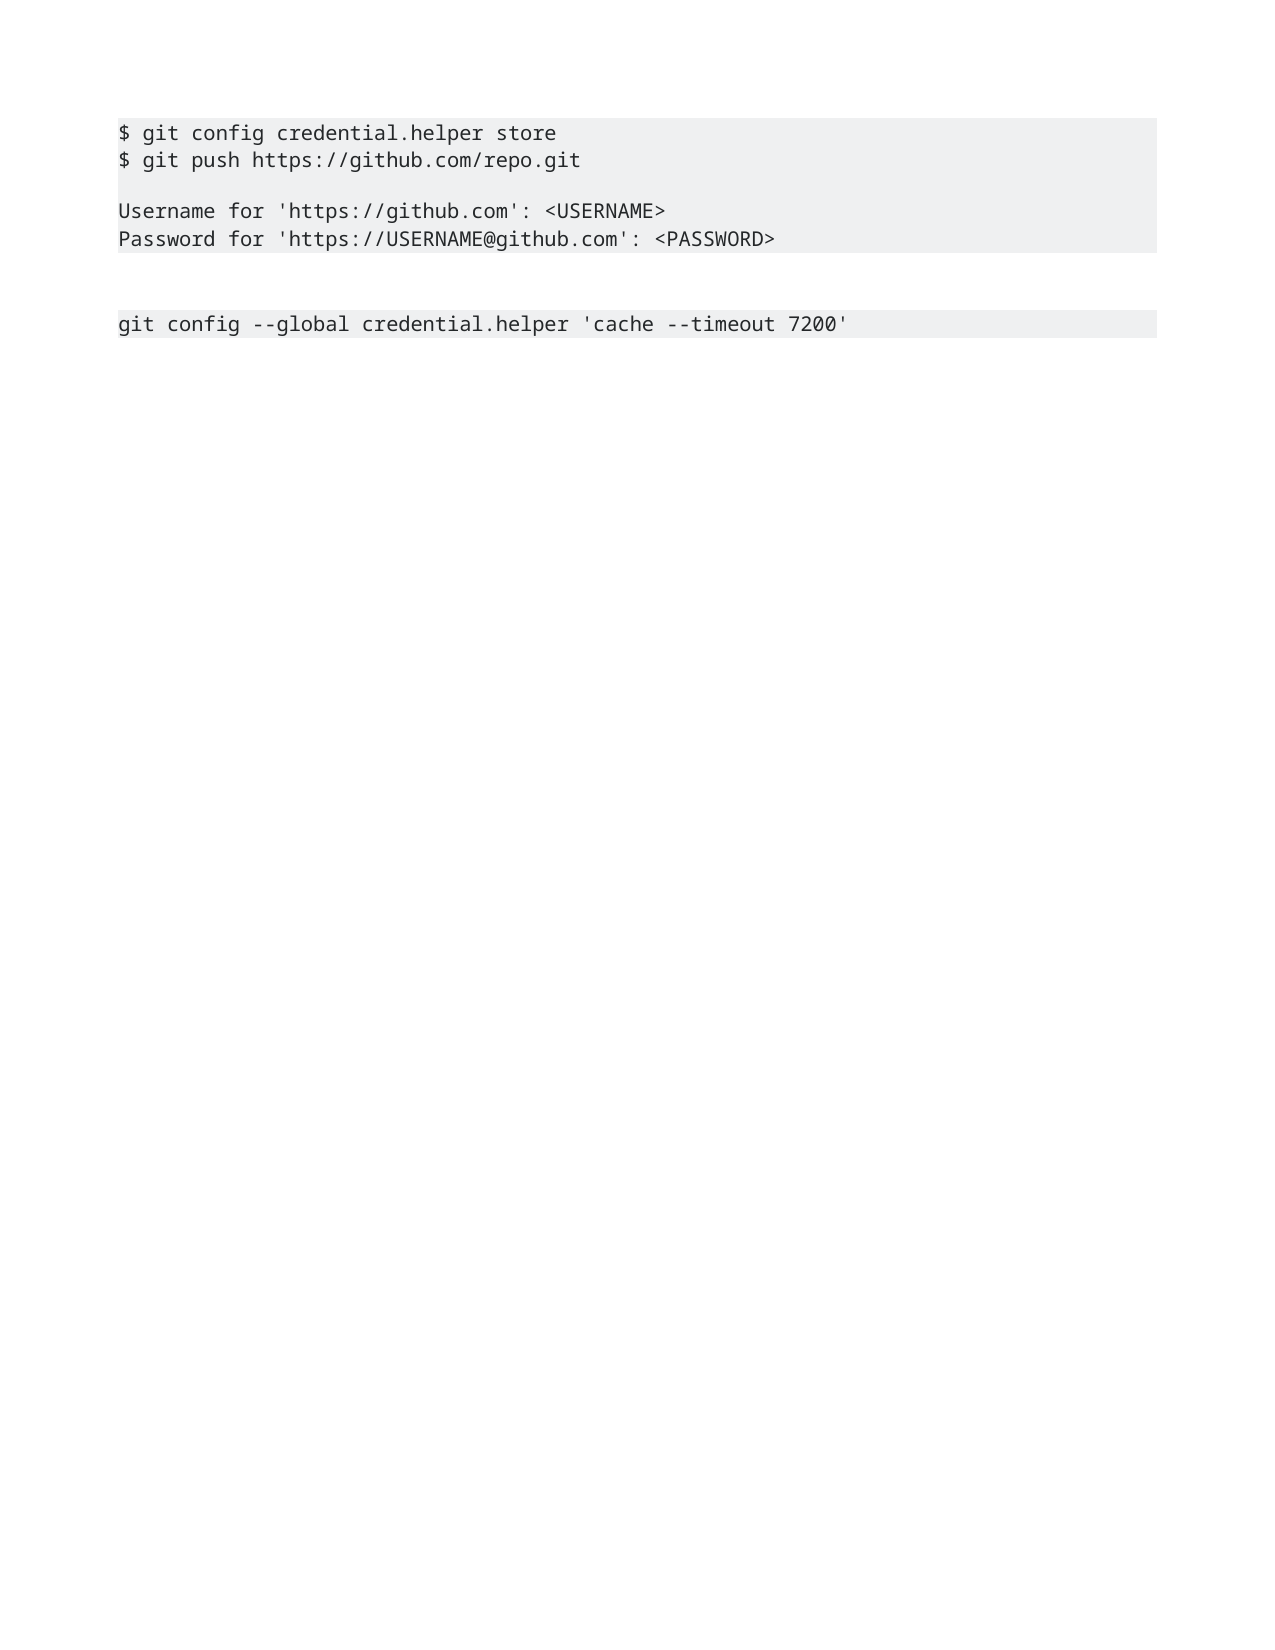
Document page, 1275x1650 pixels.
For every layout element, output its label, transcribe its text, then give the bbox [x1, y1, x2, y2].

text Username for 'https://github.com': <USERNAME> [118, 197, 1157, 225]
text $ git push https://github.com/repo.git [118, 146, 1157, 173]
text git config --global credential.helper 'cache --timeout 7200' [118, 310, 1157, 338]
text Password for 'https://USERNAME@github.com': <PASSWORD> [118, 225, 1157, 253]
text $ git config credential.helper store [118, 118, 1157, 146]
